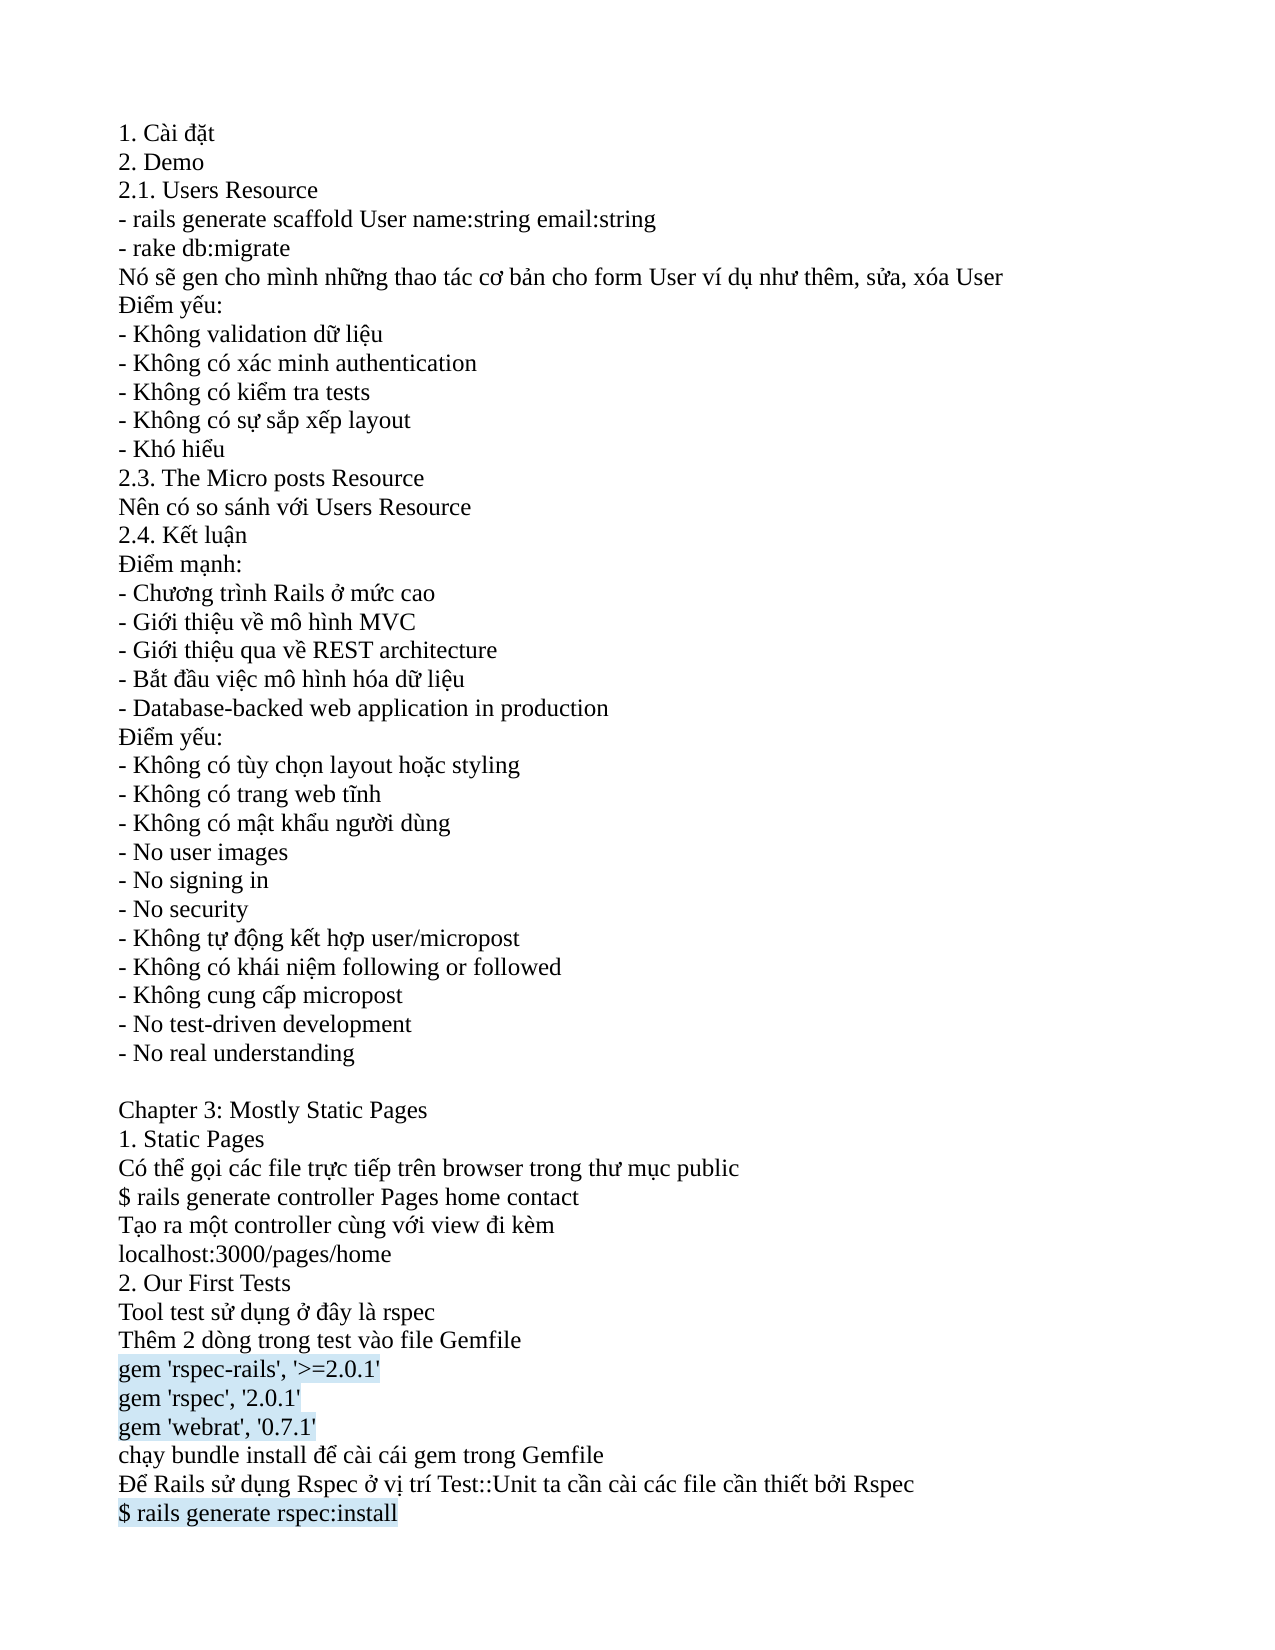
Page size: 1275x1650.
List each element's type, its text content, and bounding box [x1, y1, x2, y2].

text 2.1. Users Resource [118, 176, 1157, 204]
text Tạo ra một controller cùng với view đi kèm [118, 1211, 1157, 1239]
text chạy bundle install để cài cái gem trong Gemfile [118, 1441, 1157, 1469]
text - Không có mật khẩu người dùng [118, 808, 1157, 837]
text - Không có kiểm tra tests [118, 377, 1157, 406]
text - Không có sự sắp xếp layout [118, 406, 1157, 434]
text - No security [118, 894, 1157, 923]
text Có thể gọi các file trực tiếp trên browser trong thư mục public [118, 1153, 1157, 1182]
text - Không có xác minh authentication [118, 348, 1157, 377]
text gem 'webrat', '0.7.1' [118, 1412, 1157, 1441]
text 2.3. The Micro posts Resource [118, 463, 1157, 492]
text Điểm mạnh: [118, 549, 1157, 578]
text 1. Cài đặt [118, 118, 1157, 147]
text 2.4. Kết luận [118, 521, 1157, 549]
text Tool test sử dụng ở đây là rspec [118, 1297, 1157, 1326]
text $ rails generate rspec:install [118, 1498, 1157, 1527]
text $ rails generate controller Pages home contact [118, 1182, 1157, 1211]
text Nó sẽ gen cho mình những thao tác cơ bản cho form User ví dụ như thêm, sửa, xóa User [118, 262, 1157, 291]
text - Không validation dữ liệu [118, 319, 1157, 348]
text gem 'rspec-rails', '>=2.0.1' [118, 1354, 1157, 1383]
text - rails generate scaffold User name:string email:string [118, 204, 1157, 233]
text 2. Demo [118, 147, 1157, 176]
text gem 'rspec', '2.0.1' [118, 1383, 1157, 1412]
text - No signing in [118, 866, 1157, 894]
text Để Rails sử dụng Rspec ở vị trí Test::Unit ta cần cài các file cần thiết bởi Rspec [118, 1469, 1157, 1498]
text Nên có so sánh với Users Resource [118, 492, 1157, 521]
text localhost:3000/pages/home [118, 1239, 1157, 1268]
text - Chương trình Rails ở mức cao [118, 578, 1157, 607]
text - No test-driven development [118, 1009, 1157, 1038]
text - Database-backed web application in production [118, 693, 1157, 722]
text - No real understanding [118, 1038, 1157, 1067]
text - Giới thiệu về mô hình MVC [118, 607, 1157, 636]
text - Bắt đầu việc mô hình hóa dữ liệu [118, 664, 1157, 693]
text - Không cung cấp micropost [118, 981, 1157, 1009]
text - Không tự động kết hợp user/micropost [118, 923, 1157, 952]
text 2. Our First Tests [118, 1268, 1157, 1297]
text - Không có trang web tĩnh [118, 779, 1157, 808]
text Thêm 2 dòng trong test vào file Gemfile [118, 1326, 1157, 1354]
text Điểm yếu: [118, 291, 1157, 319]
text - rake db:migrate [118, 233, 1157, 262]
text Điểm yếu: [118, 722, 1157, 751]
text - Giới thiệu qua về REST architecture [118, 636, 1157, 664]
text 1. Static Pages [118, 1124, 1157, 1153]
text Chapter 3: Mostly Static Pages [118, 1096, 1157, 1124]
text - Không có tùy chọn layout hoặc styling [118, 751, 1157, 779]
text - No user images [118, 837, 1157, 866]
text - Không có khái niệm following or followed [118, 952, 1157, 981]
text - Khó hiểu [118, 434, 1157, 463]
